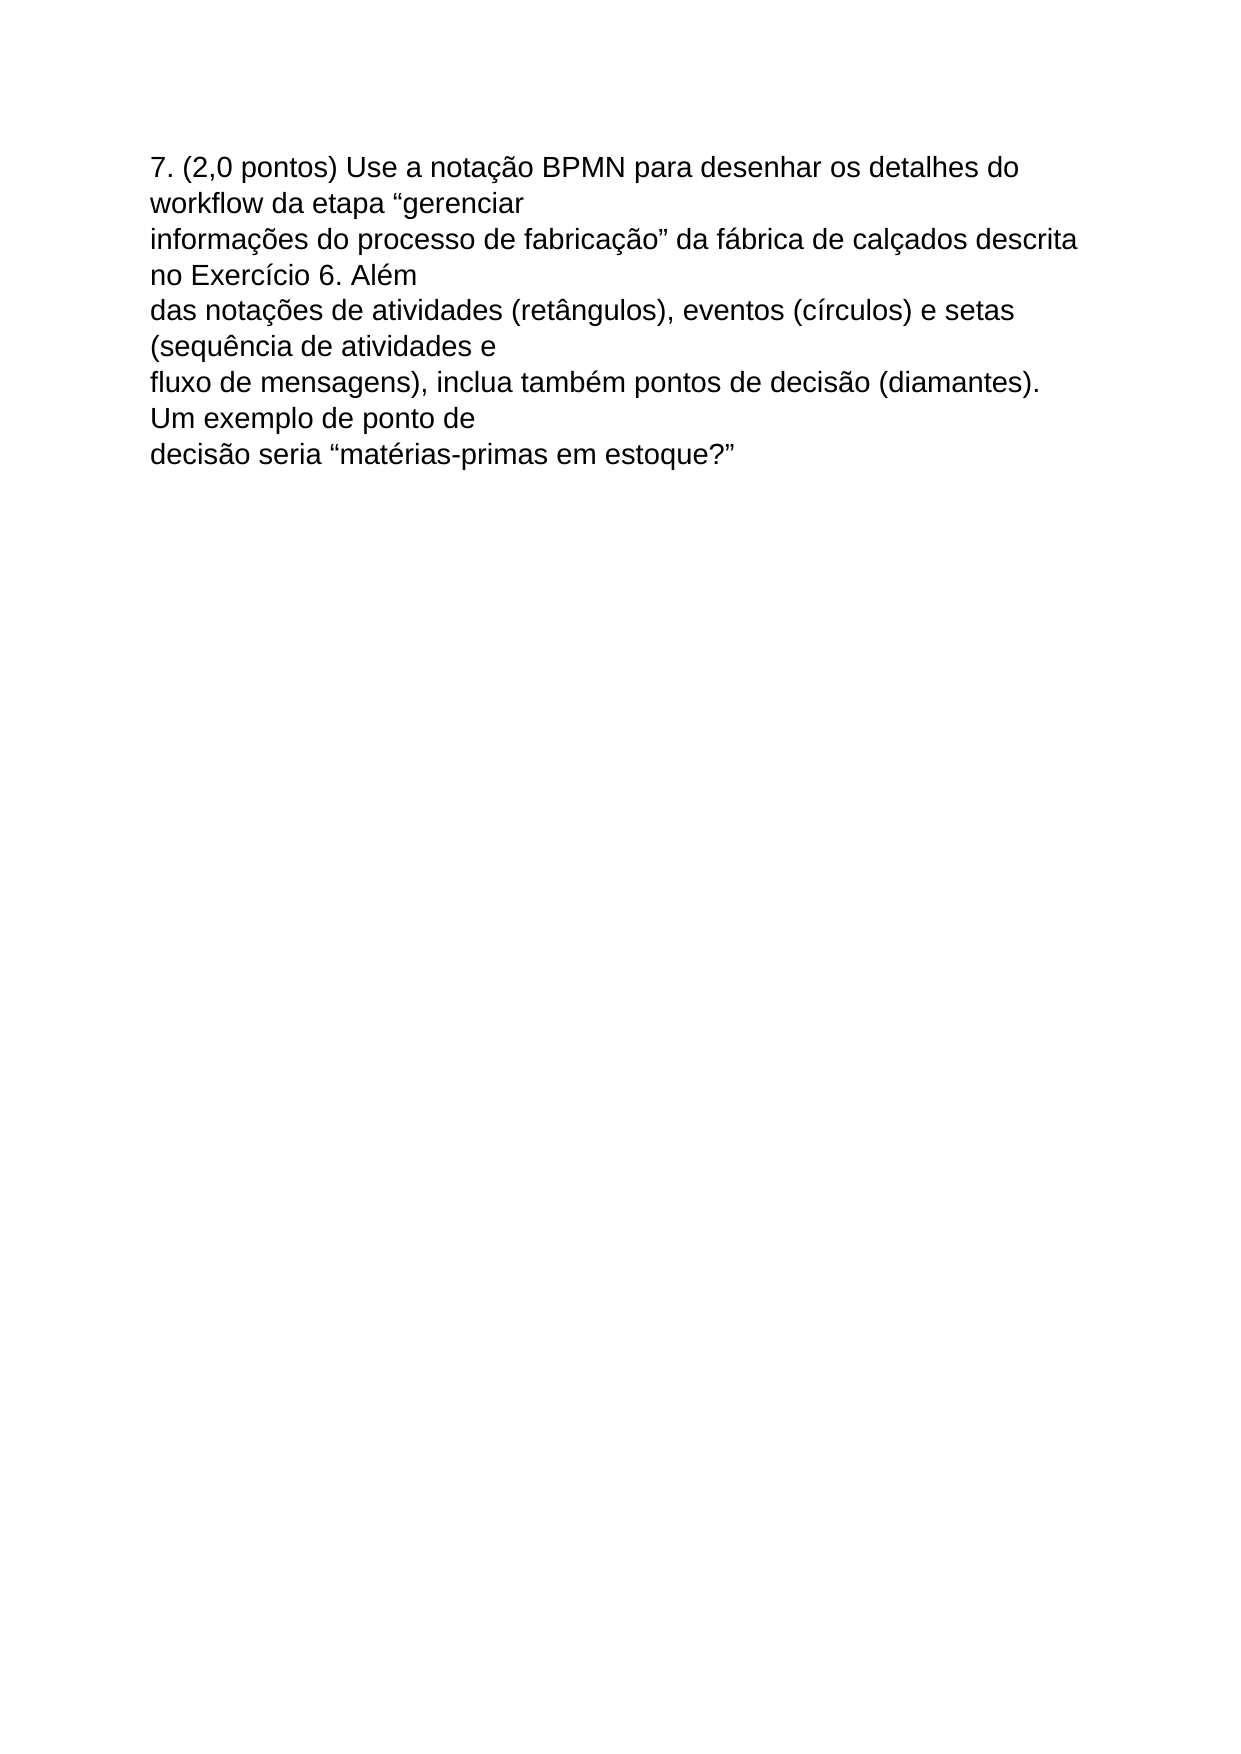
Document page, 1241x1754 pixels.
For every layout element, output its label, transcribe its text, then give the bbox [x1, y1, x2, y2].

text 7. (2,0 pontos) Use a notação BPMN para desenhar os detalhes do workflow da etapa “gerenciar informações do processo de fabricação” da fábrica de calçados descrita no Exercício 6. Além das notações de atividades (retângulos), eventos (círculos) e setas (sequência de atividades e fluxo de mensagens), inclua também pontos de decisão (diamantes). Um exemplo de ponto de decisão seria “matérias-primas em estoque?” [150, 150, 1090, 470]
